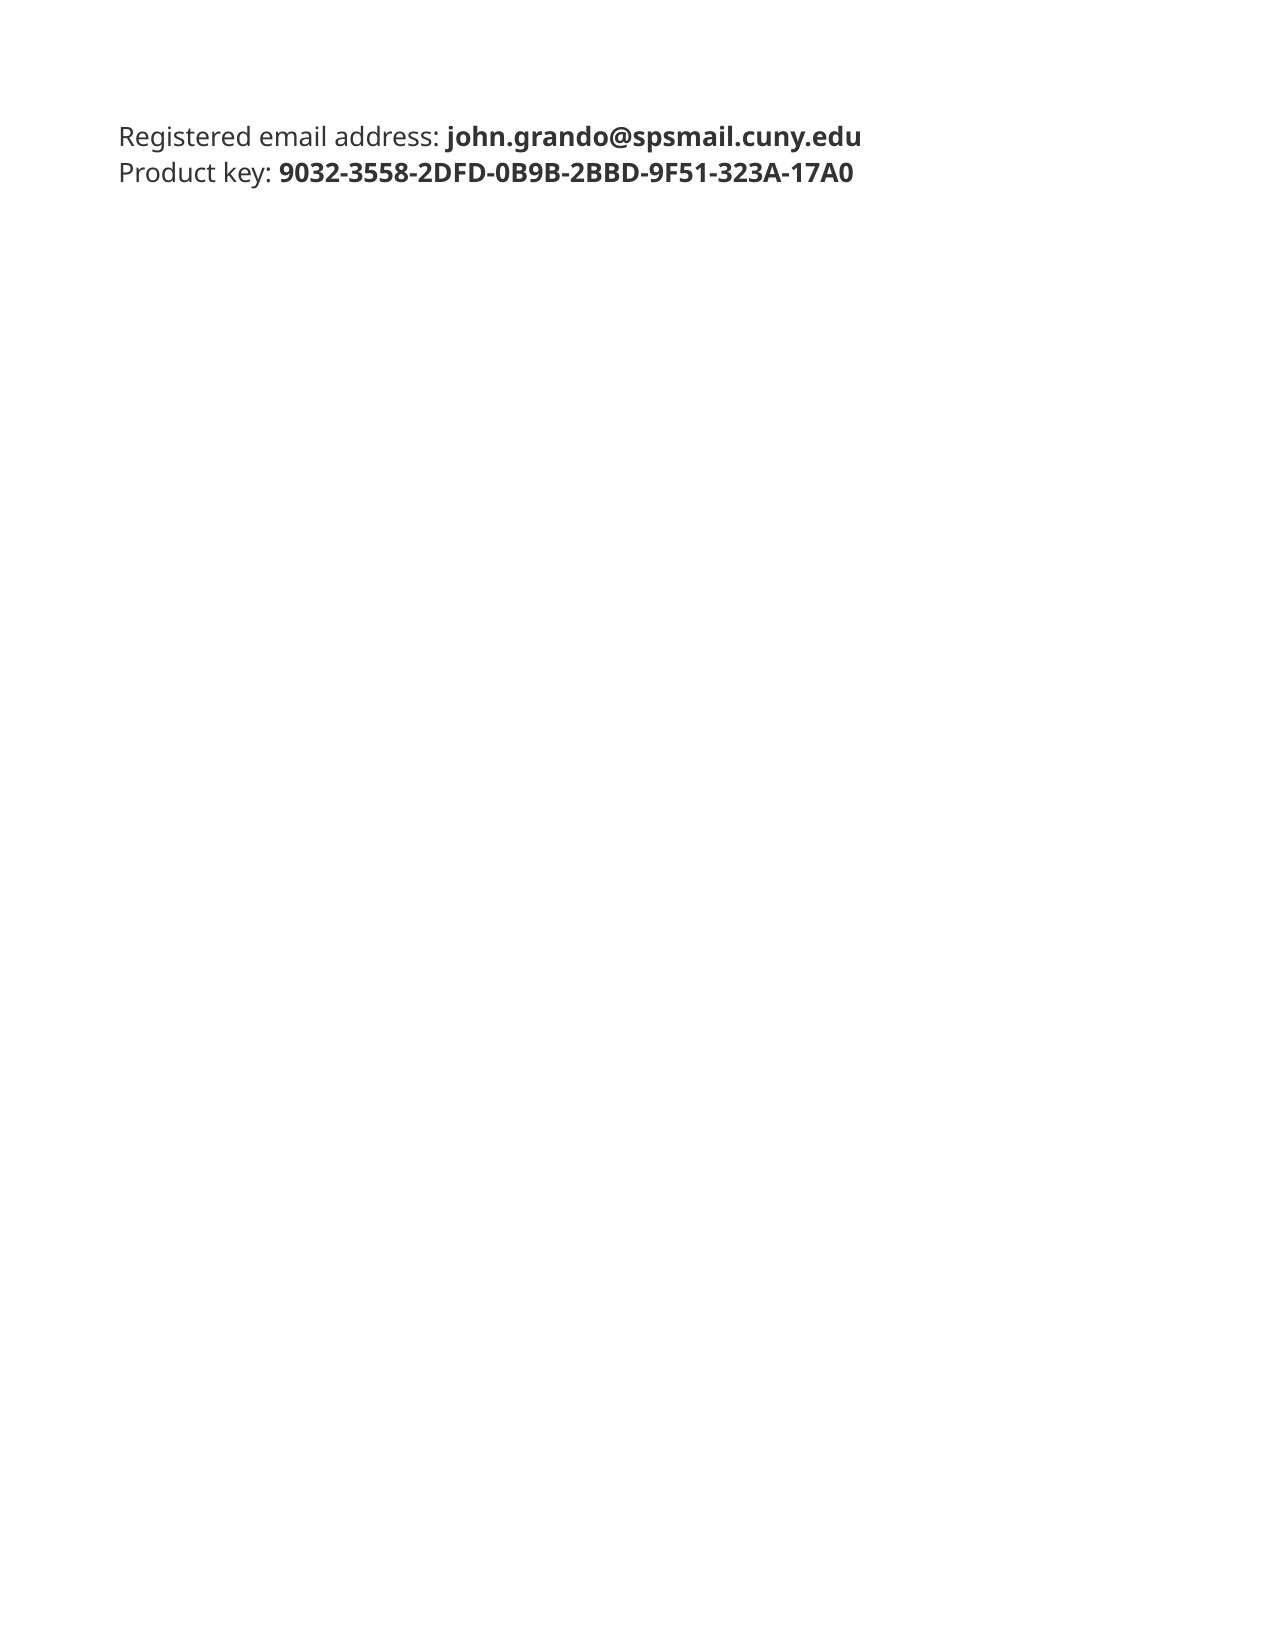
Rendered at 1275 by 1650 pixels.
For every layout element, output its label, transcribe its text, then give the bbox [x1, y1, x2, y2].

text Registered email address: john.grando@spsmail.cuny.edu Product key: 9032-3558-2DFD-0B9B-2BBD-9F51-323A-17A0 [118, 118, 1157, 190]
